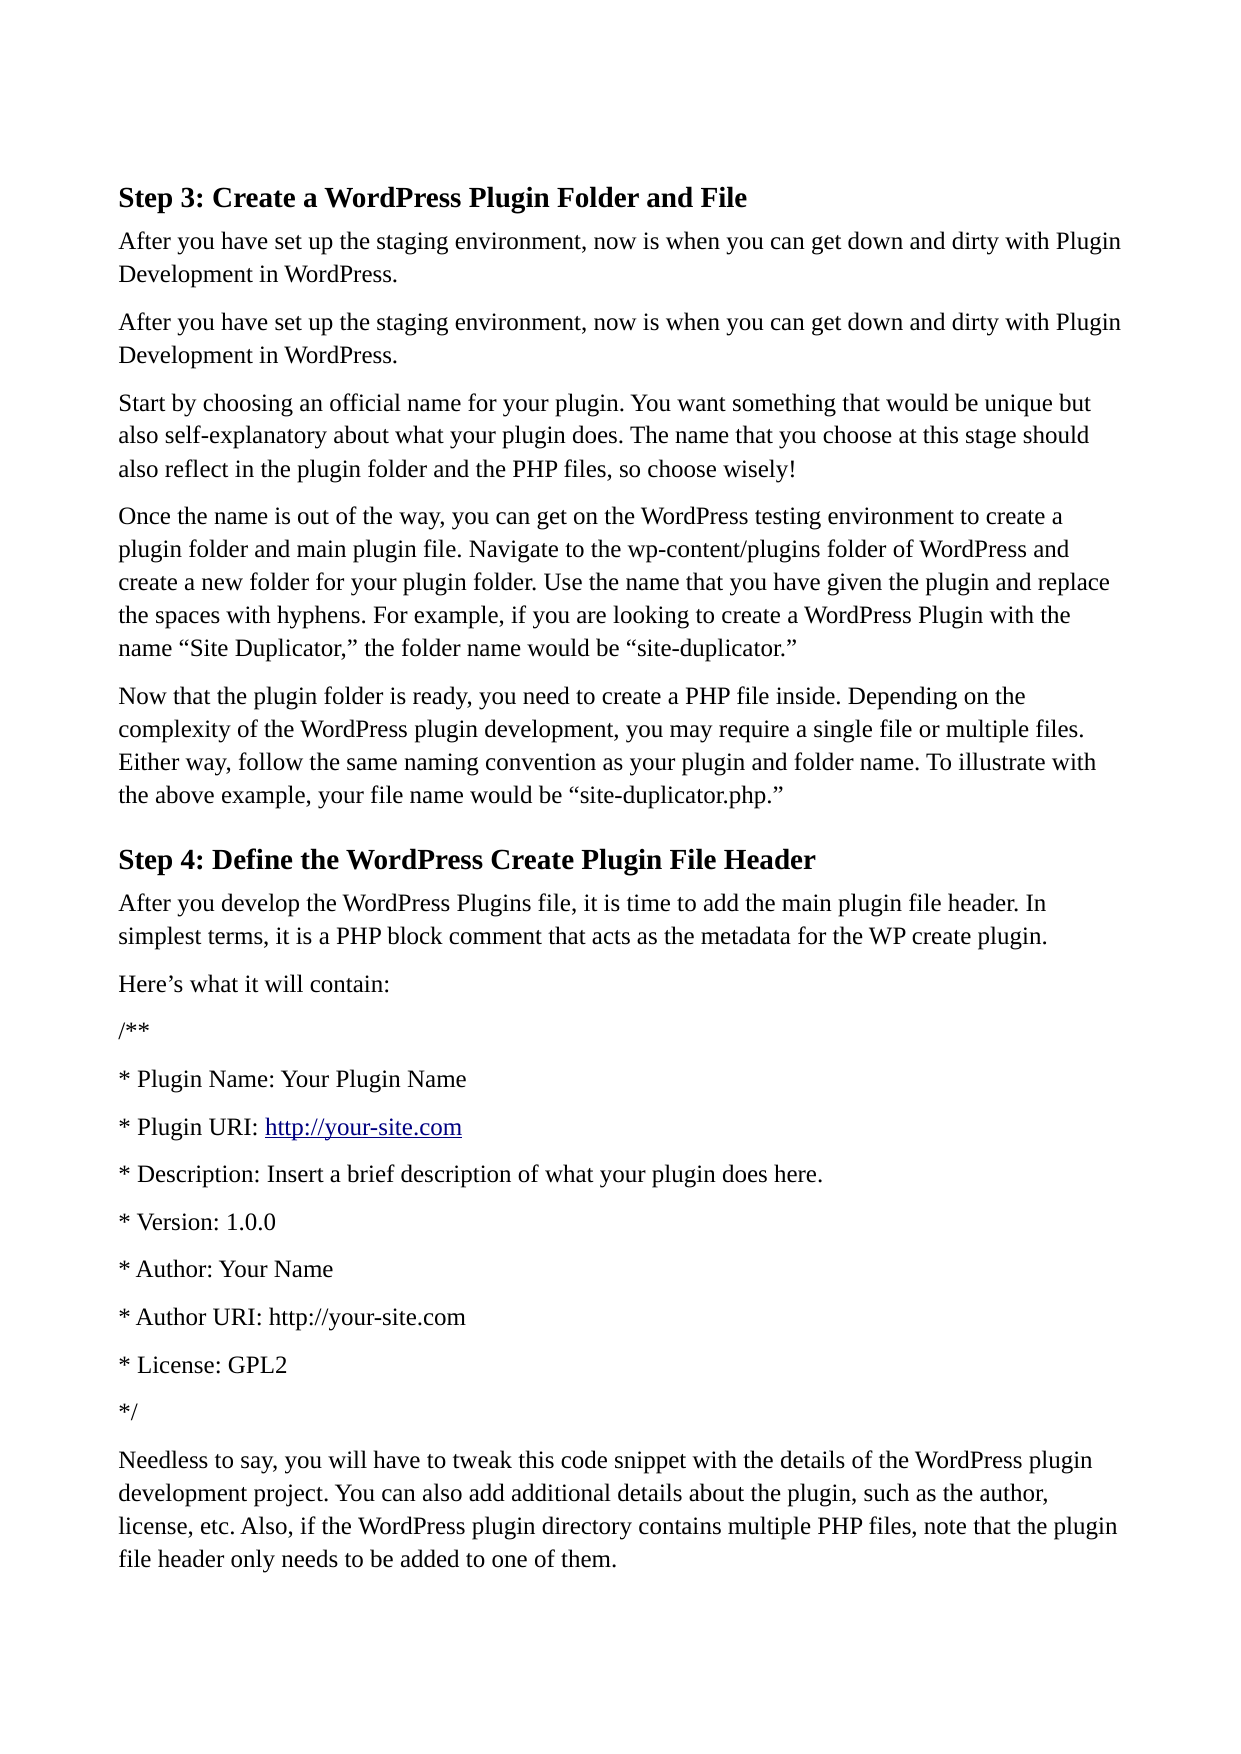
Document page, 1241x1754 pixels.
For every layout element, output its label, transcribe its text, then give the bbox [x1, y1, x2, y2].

text * Description: Insert a brief description of what your plugin does here. [118, 1159, 1122, 1188]
text * Plugin URI: http://your-site.com [118, 1112, 1122, 1140]
text */ [118, 1397, 1122, 1426]
text * Author URI: http://your-site.com [118, 1302, 1122, 1331]
text Once the name is out of the way, you can get on the WordPress testing environment to create a plugin folder and main plugin file. Navigate to the wp-content/plugins folder of WordPress and create a new folder for your plugin folder. Use the name that you have given the plugin and replace the spaces with hyphens. For example, if you are looking to create a WordPress Plugin with the name “Site Duplicator,” the folder name would be “site-duplicator.” [118, 501, 1122, 662]
text * License: GPL2 [118, 1350, 1122, 1378]
text Needless to say, you will have to tweak this code snippet with the details of the WordPress plugin development project. You can also add additional details about the plugin, such as the author, license, etc. Also, if the WordPress plugin directory contains multiple PHP files, note that the plugin file header only needs to be added to one of them. [118, 1445, 1122, 1573]
text * Version: 1.0.0 [118, 1207, 1122, 1236]
text Now that the plugin folder is ready, you need to create a PHP file inside. Depending on the complexity of the WordPress plugin development, you may require a single file or multiple files. Either way, follow the same naming convention as your plugin and folder name. To illustrate with the above example, your file name would be “site-duplicator.php.” [118, 681, 1122, 809]
text * Author: Your Name [118, 1254, 1122, 1283]
text After you have set up the staging environment, now is when you can get down and dirty with Plugin Development in WordPress. [118, 226, 1122, 288]
text Start by choosing an official name for your plugin. You want something that would be unique but also self-explanatory about what your plugin does. The name that you choose at this stage should also reflect in the plugin folder and the PHP files, so choose wisely! [118, 388, 1122, 482]
text * Plugin Name: Your Plugin Name [118, 1064, 1122, 1093]
text After you develop the WordPress Plugins file, it is time to add the main plugin file header. In simplest terms, it is a PHP block comment that acts as the metadata for the WP create plugin. [118, 888, 1122, 950]
text Here’s what it will contain: [118, 969, 1122, 998]
subtitle Step 3: Create a WordPress Plugin Folder and File [118, 180, 1122, 214]
subtitle Step 4: Define the WordPress Create Plugin File Header [118, 842, 1122, 876]
text /** [118, 1016, 1122, 1045]
text After you have set up the staging environment, now is when you can get down and dirty with Plugin Development in WordPress. [118, 307, 1122, 369]
